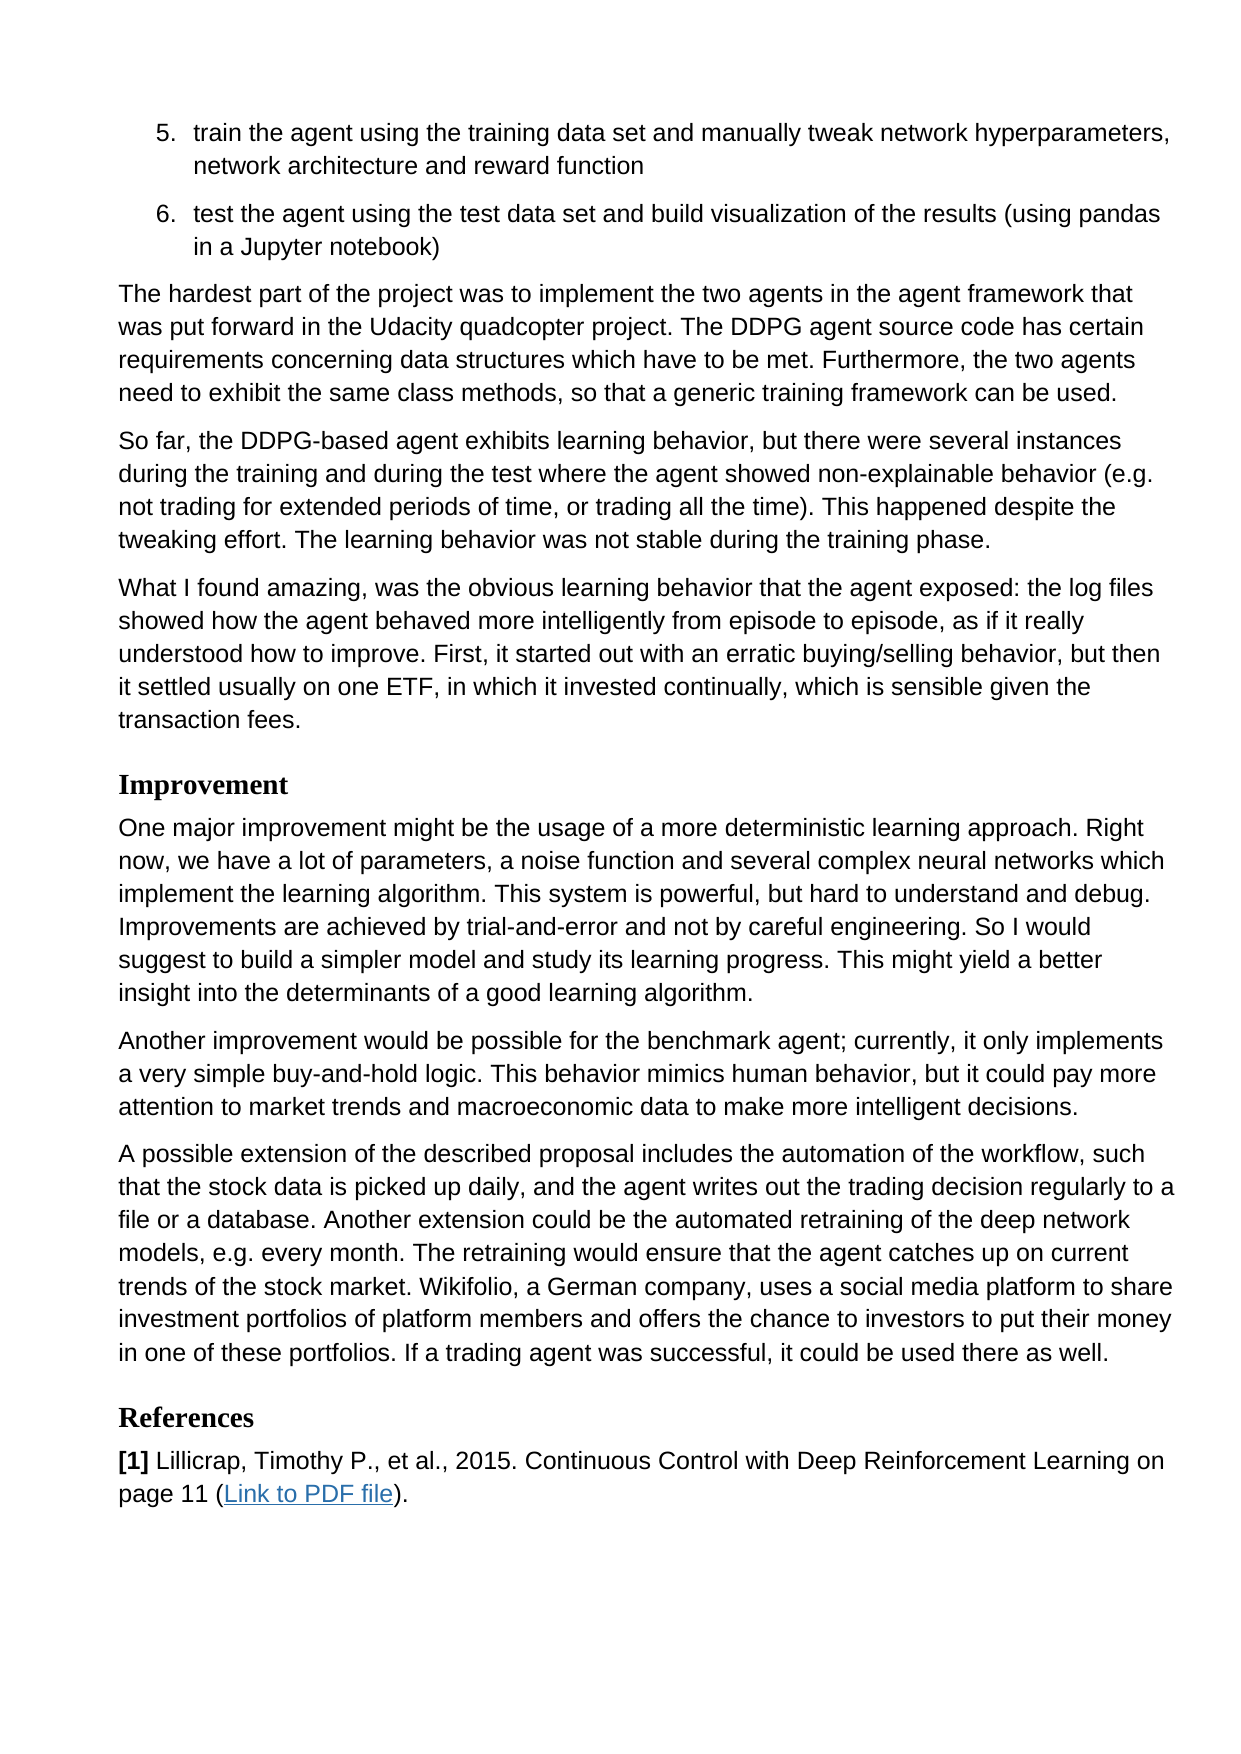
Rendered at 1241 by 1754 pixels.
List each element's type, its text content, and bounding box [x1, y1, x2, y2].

text What I found amazing, was the obvious learning behavior that the agent exposed: the log files showed how the agent behaved more intelligently from episode to episode, as if it really understood how to improve. First, it started out with an erratic buying/selling behavior, but then it settled usually on one ETF, in which it invested continually, which is sensible given the transaction fees. [118, 573, 1181, 733]
text [1] Lillicrap, Timothy P., et al., 2015. Continuous Control with Deep Reinforcement Learning on page 11 (Link to PDF file). [118, 1446, 1181, 1507]
list train the agent using the training data set and manually tweak network hyperparameters, network architecture and reward function [156, 118, 1181, 180]
text So far, the DDPG-based agent exhibits learning behavior, but there were several instances during the training and during the test where the agent showed non-explainable behavior (e.g. not trading for extended periods of time, or trading all the time). This happened despite the tweaking effort. The learning behavior was not stable during the training phase. [118, 426, 1181, 554]
text A possible extension of the described proposal includes the automation of the workflow, such that the stock data is picked up daily, and the agent writes out the trading decision regularly to a file or a database. Another extension could be the automated retraining of the deep network models, e.g. every month. The retraining would ensure that the agent catches up on current trends of the stock market. Wikifolio, a German company, uses a social media platform to share investment portfolios of platform members and offers the chance to investors to put their money in one of these portfolios. If a trading agent was successful, it could be used there as well. [118, 1139, 1181, 1366]
subtitle References [118, 1400, 1181, 1433]
subtitle Improvement [118, 767, 1181, 801]
list test the agent using the test data set and build visualization of the results (using pandas in a Jupyter notebook) [156, 199, 1181, 261]
text Another improvement would be possible for the benchmark agent; currently, it only implements a very simple buy-and-hold logic. This behavior mimics human behavior, but it could pay more attention to market trends and macroeconomic data to make more intelligent decisions. [118, 1026, 1181, 1121]
text One major improvement might be the usage of a more deterministic learning approach. Right now, we have a lot of parameters, a noise function and several complex neural networks which implement the learning algorithm. This system is powerful, but hard to understand and debug. Improvements are achieved by trial-and-error and not by careful engineering. So I would suggest to build a simpler model and study its learning progress. This might yield a better insight into the determinants of a good learning algorithm. [118, 813, 1181, 1007]
text The hardest part of the project was to implement the two agents in the agent framework that was put forward in the Udacity quadcopter project. The DDPG agent source code has certain requirements concerning data structures which have to be met. Furthermore, the two agents need to exhibit the same class methods, so that a generic training framework can be used. [118, 279, 1181, 407]
